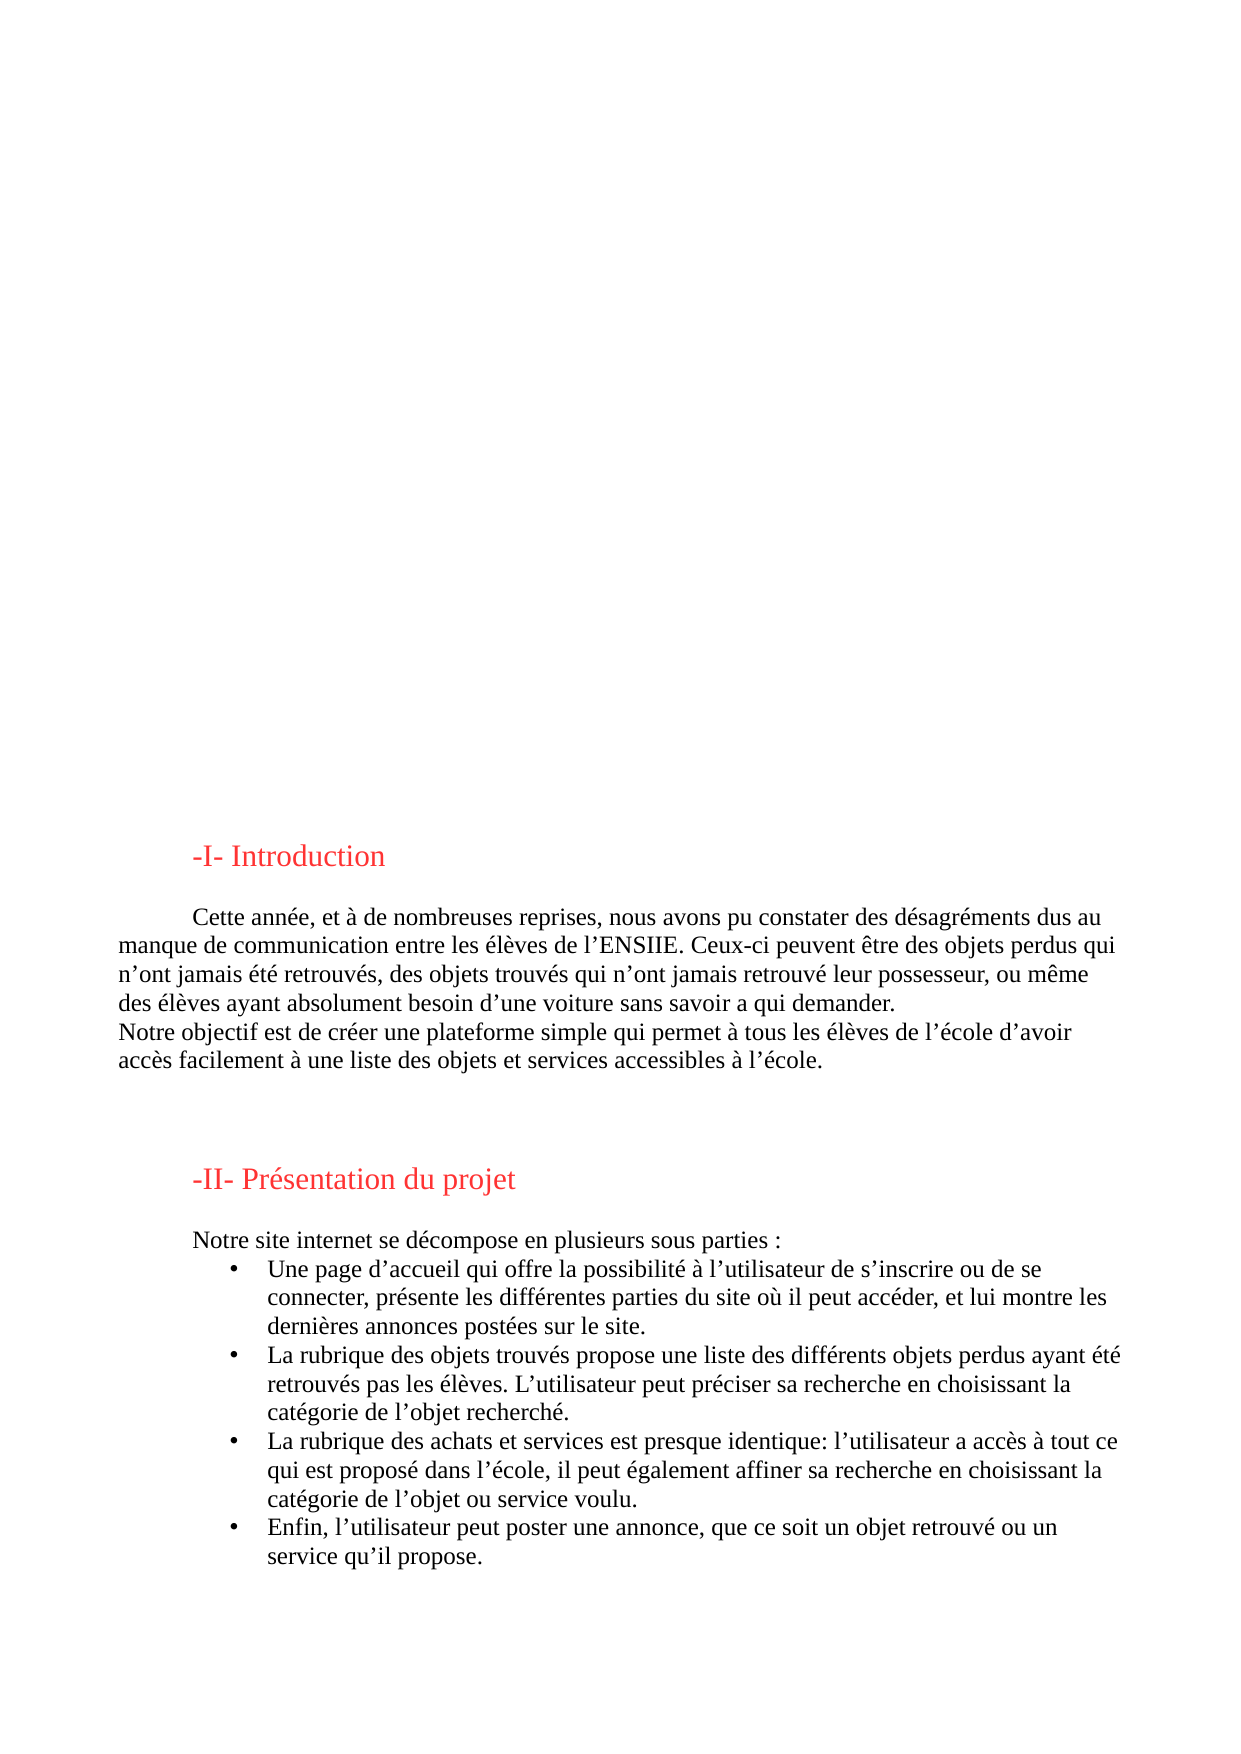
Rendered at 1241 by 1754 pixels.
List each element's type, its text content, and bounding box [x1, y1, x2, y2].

list Une page d’accueil qui offre la possibilité à l’utilisateur de s’inscrire ou de se connecter, présente les différentes parties du site où il peut accéder, et lui montre les dernières annonces postées sur le site. [229, 1254, 1122, 1340]
list La rubrique des achats et services est presque identique: l’utilisateur a accès à tout ce qui est proposé dans l’école, il peut également affiner sa recherche en choisissant la catégorie de l’objet ou service voulu. [229, 1426, 1122, 1512]
text Notre objectif est de créer une plateforme simple qui permet à tous les élèves de l’école d’avoir accès facilement à une liste des objets et services accessibles à l’école. [118, 1017, 1122, 1074]
list Enfin, l’utilisateur peut poster une annonce, que ce soit un objet retrouvé ou un service qu’il propose. [229, 1512, 1122, 1570]
text -II- Présentation du projet [118, 1160, 1122, 1196]
text -I- Introduction [118, 837, 1122, 873]
list La rubrique des objets trouvés propose une liste des différents objets perdus ayant été retrouvés pas les élèves. L’utilisateur peut préciser sa recherche en choisissant la catégorie de l’objet recherché. [229, 1340, 1122, 1426]
text Cette année, et à de nombreuses reprises, nous avons pu constater des désagréments dus au manque de communication entre les élèves de l’ENSIIE. Ceux-ci peuvent être des objets perdus qui n’ont jamais été retrouvés, des objets trouvés qui n’ont jamais retrouvé leur possesseur, ou même des élèves ayant absolument besoin d’une voiture sans savoir a qui demander. [118, 902, 1122, 1017]
text Notre site internet se décompose en plusieurs sous parties : [118, 1225, 1122, 1254]
